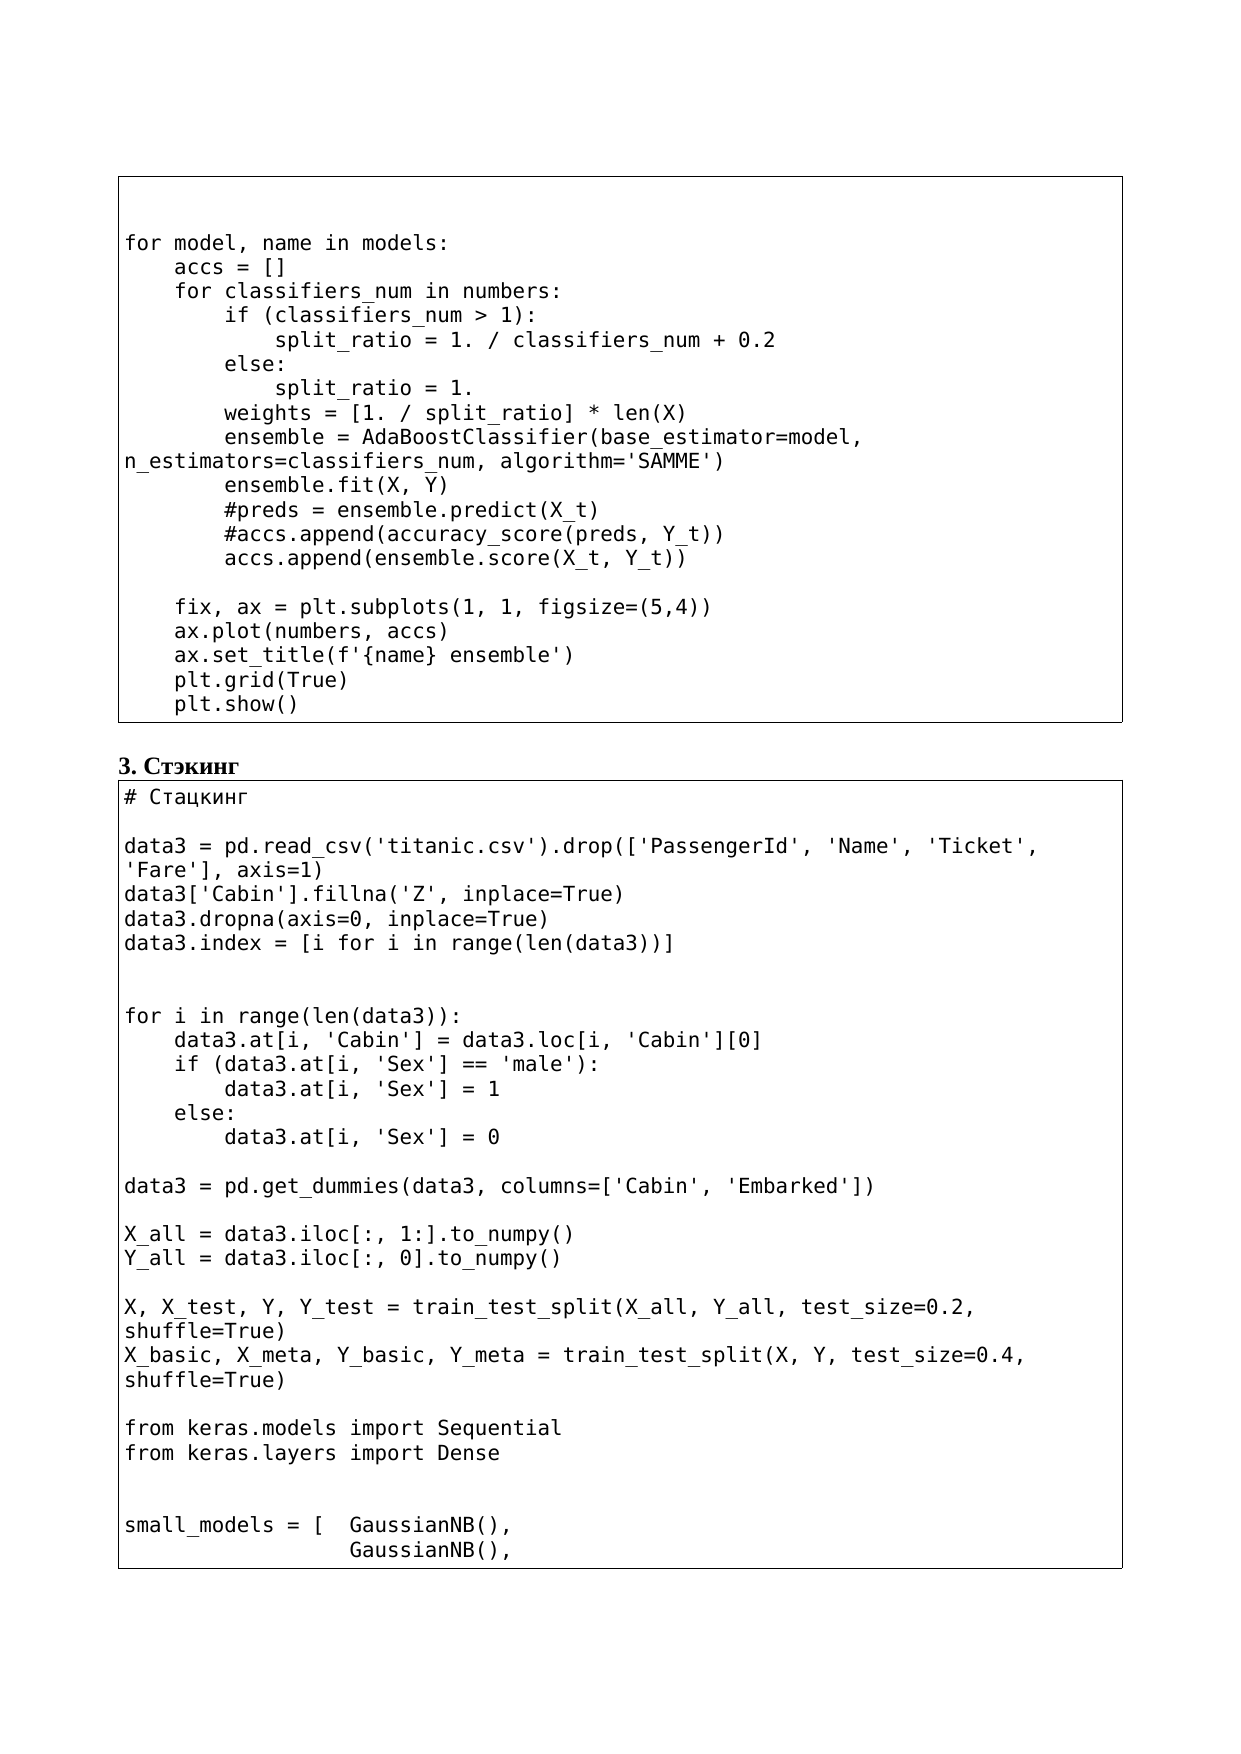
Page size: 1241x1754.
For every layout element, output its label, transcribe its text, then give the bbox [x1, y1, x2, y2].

table_header for model, name in models: accs = [] for classifiers_num in numbers: if (classifiers_num > 1): split_ratio = 1. / classifiers_num + 0.2 else: split_ratio = 1. weights = [1. / split_ratio] * len(X) ensemble = AdaBoostClassifier(base_estimator=model, n_estimators=classifiers_num, algorithm='SAMME') ensemble.fit(X, Y) #preds = ensemble.predict(X_t) #accs.append(accuracy_score(preds, Y_t)) accs.append(ensemble.score(X_t, Y_t)) fix, ax = plt.subplots(1, 1, figsize=(5,4)) ax.plot(numbers, accs) ax.set_title(f'{name} ensemble') plt.grid(True) plt.show() [119, 177, 1122, 722]
table_header # Стацкинг data3 = pd.read_csv('titanic.csv').drop(['PassengerId', 'Name', 'Ticket', 'Fare'], axis=1) data3['Cabin'].fillna('Z', inplace=True) data3.dropna(axis=0, inplace=True) data3.index = [i for i in range(len(data3))] for i in range(len(data3)): data3.at[i, 'Cabin'] = data3.loc[i, 'Cabin'][0] if (data3.at[i, 'Sex'] == 'male'): data3.at[i, 'Sex'] = 1 else: data3.at[i, 'Sex'] = 0 data3 = pd.get_dummies(data3, columns=['Cabin', 'Embarked']) X_all = data3.iloc[:, 1:].to_numpy() Y_all = data3.iloc[:, 0].to_numpy() X, X_test, Y, Y_test = train_test_split(X_all, Y_all, test_size=0.2, shuffle=True) X_basic, X_meta, Y_basic, Y_meta = train_test_split(X, Y, test_size=0.4, shuffle=True) from keras.models import Sequential from keras.layers import Dense small_models = [ GaussianNB(), GaussianNB(), [119, 781, 1122, 1568]
text 3. Стэкинг [118, 751, 1122, 779]
